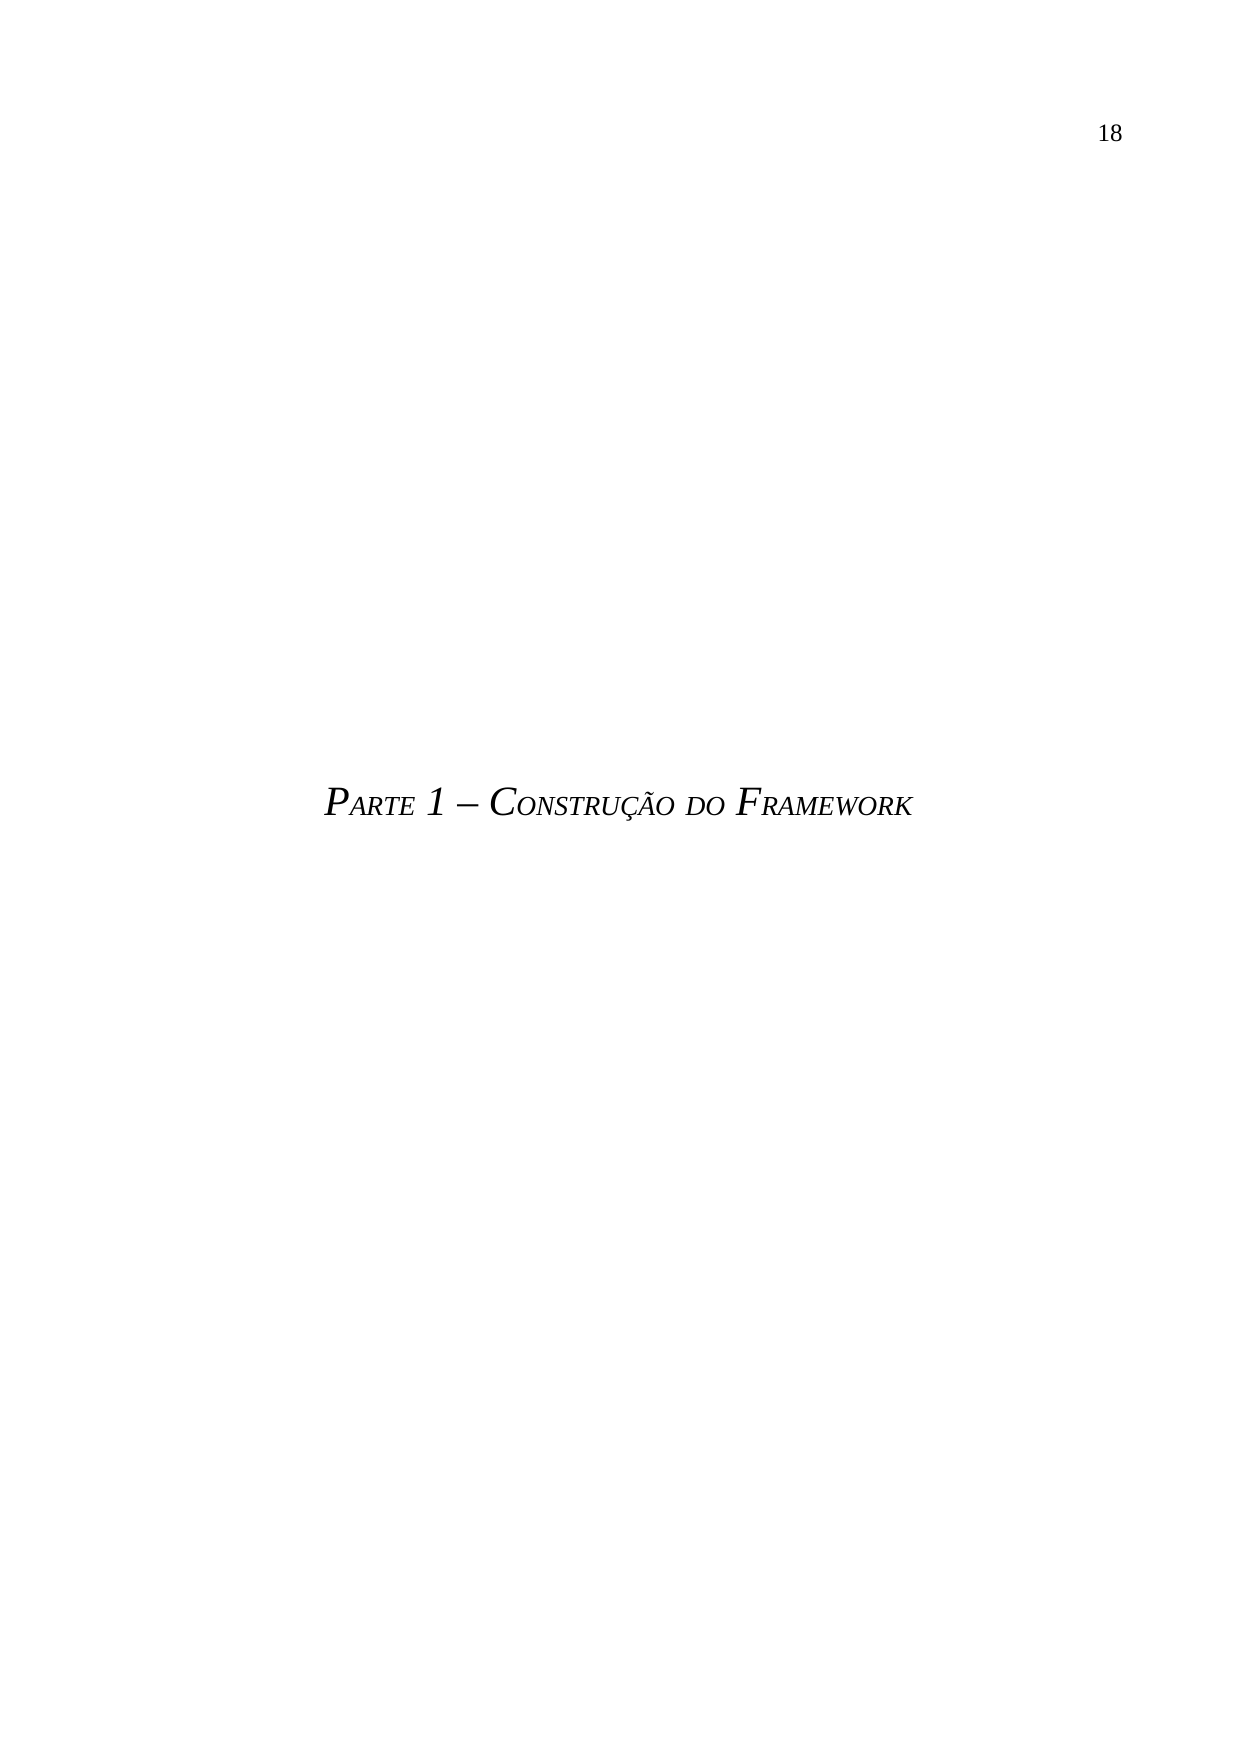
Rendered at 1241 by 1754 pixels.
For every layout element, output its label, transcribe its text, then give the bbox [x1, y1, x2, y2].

subtitle Parte 1 – Construção do Framework [118, 776, 1122, 824]
